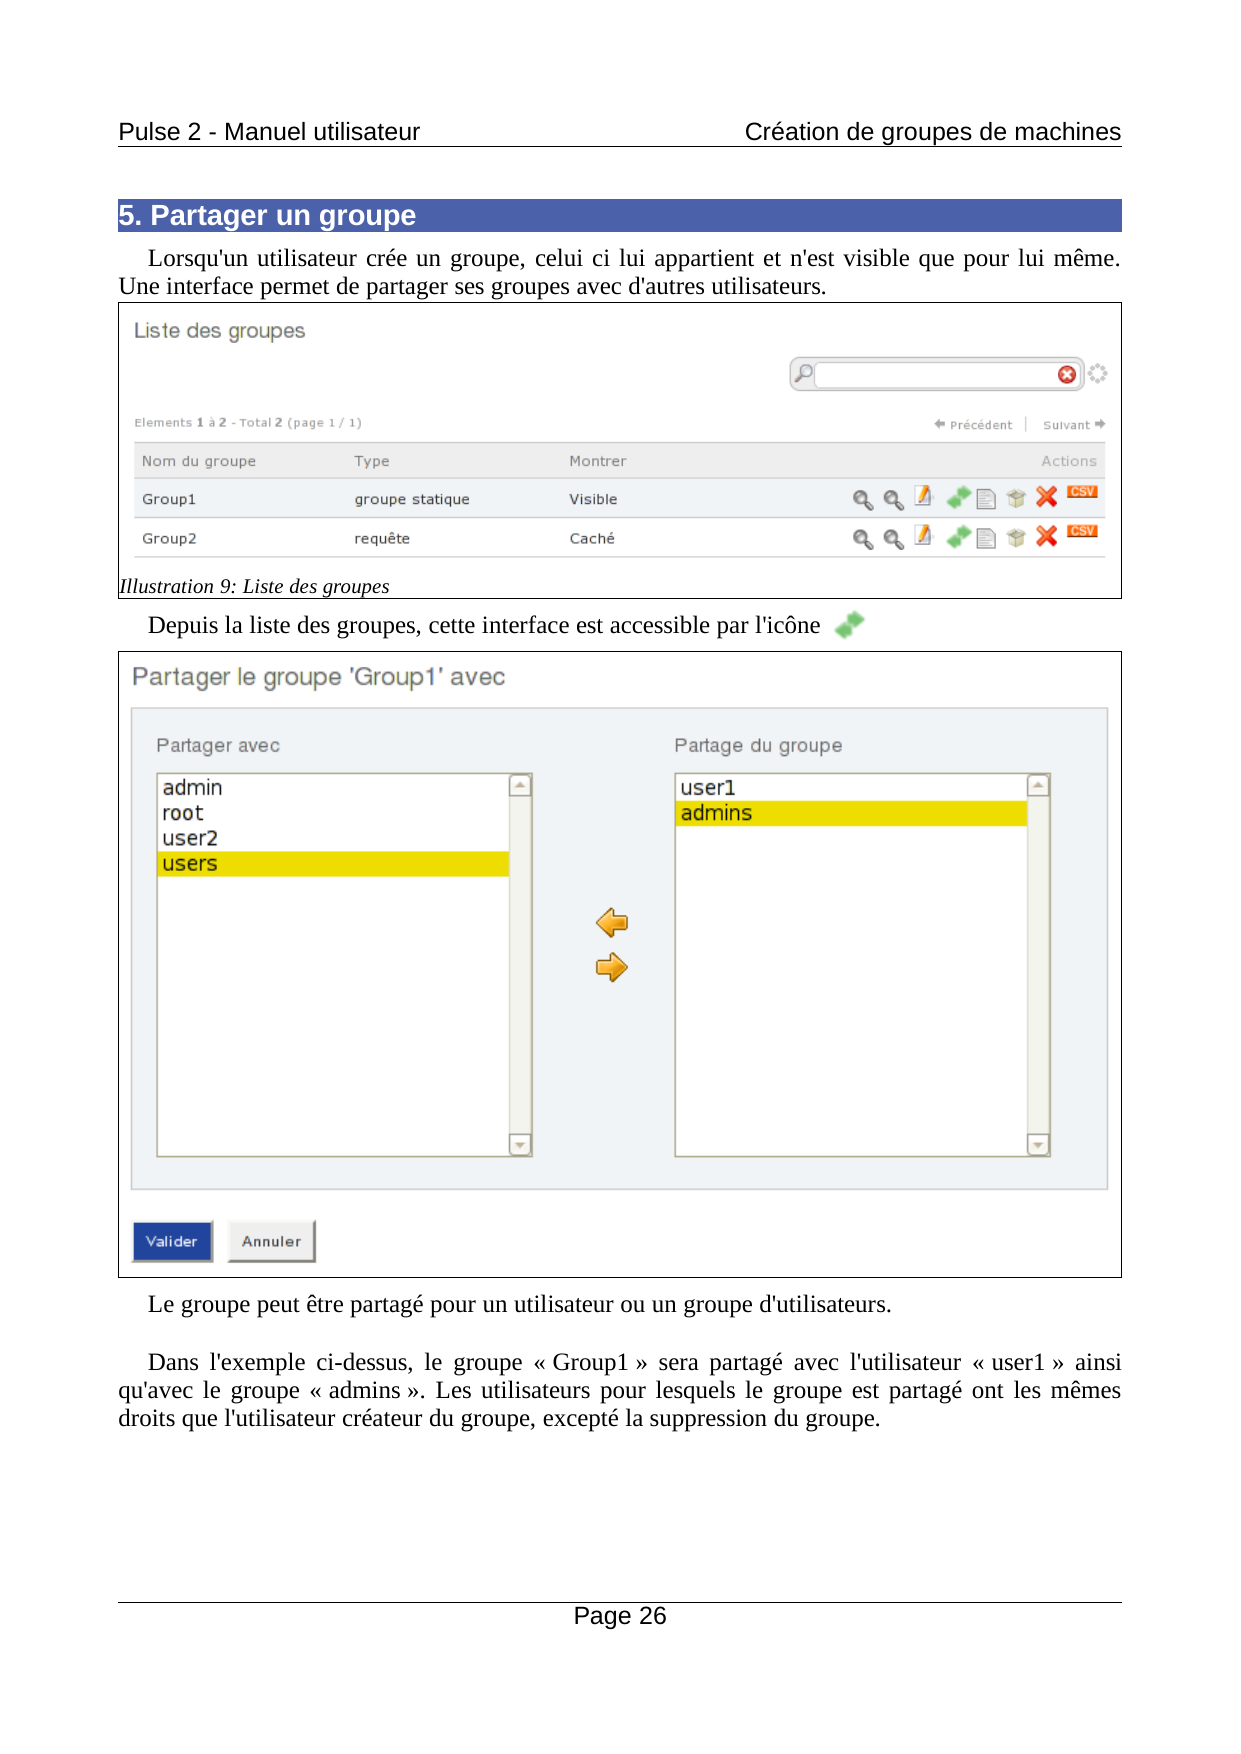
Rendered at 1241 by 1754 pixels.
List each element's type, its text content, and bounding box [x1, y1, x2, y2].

text [119, 652, 1121, 1277]
picture [128, 660, 1113, 1269]
picture [830, 606, 869, 644]
text Le groupe peut être partagé pour un utilisateur ou un groupe d'utilisateurs. [118, 1278, 1122, 1318]
subtitle Partager un groupe [118, 199, 1122, 232]
text Depuis la liste des groupes, cette interface est accessible par l'icône [118, 599, 1122, 639]
text Dans l'exemple ci-dessus, le groupe « Group1 » sera partagé avec l'utilisateur « user1 » ainsi qu'avec le groupe « admins ». Les utilisateurs pour lesquels le groupe est partagé ont les mêmes droits que l'utilisateur créateur du groupe, excepté la suppression du groupe. [118, 1347, 1122, 1432]
text Lorsqu'un utilisateur crée un groupe, celui ci lui appartient et n'est visible que pour lui même. Une interface permet de partager ses groupes avec d'autres utilisateurs. [118, 244, 1122, 300]
picture [128, 315, 1113, 564]
text [119, 303, 1121, 316]
text Illustration 9: Liste des groupes [119, 316, 1121, 598]
